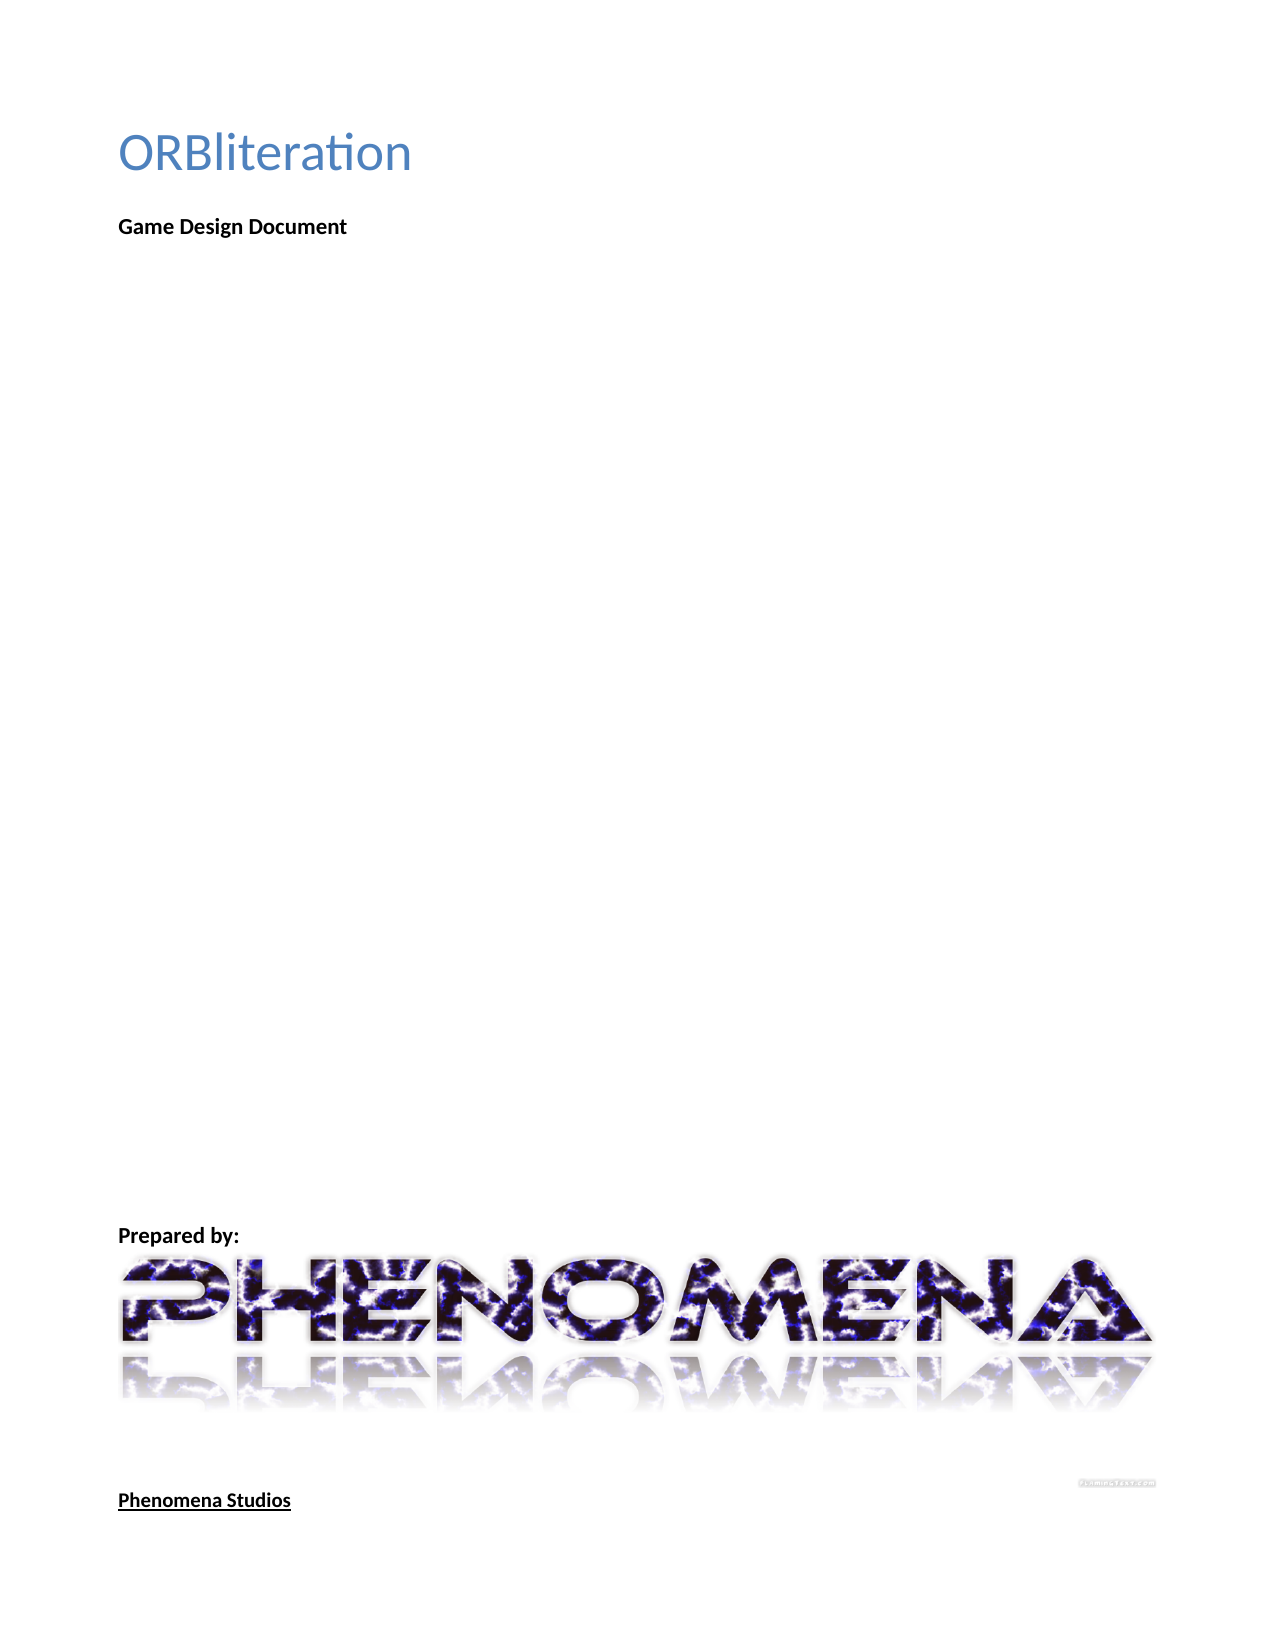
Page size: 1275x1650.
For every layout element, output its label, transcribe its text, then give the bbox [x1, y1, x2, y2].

text Prepared by: [118, 1221, 1157, 1249]
text ORBliteration [118, 118, 1157, 184]
text Phenomena Studios [118, 1488, 1157, 1513]
text Game Design Document [118, 212, 1157, 240]
